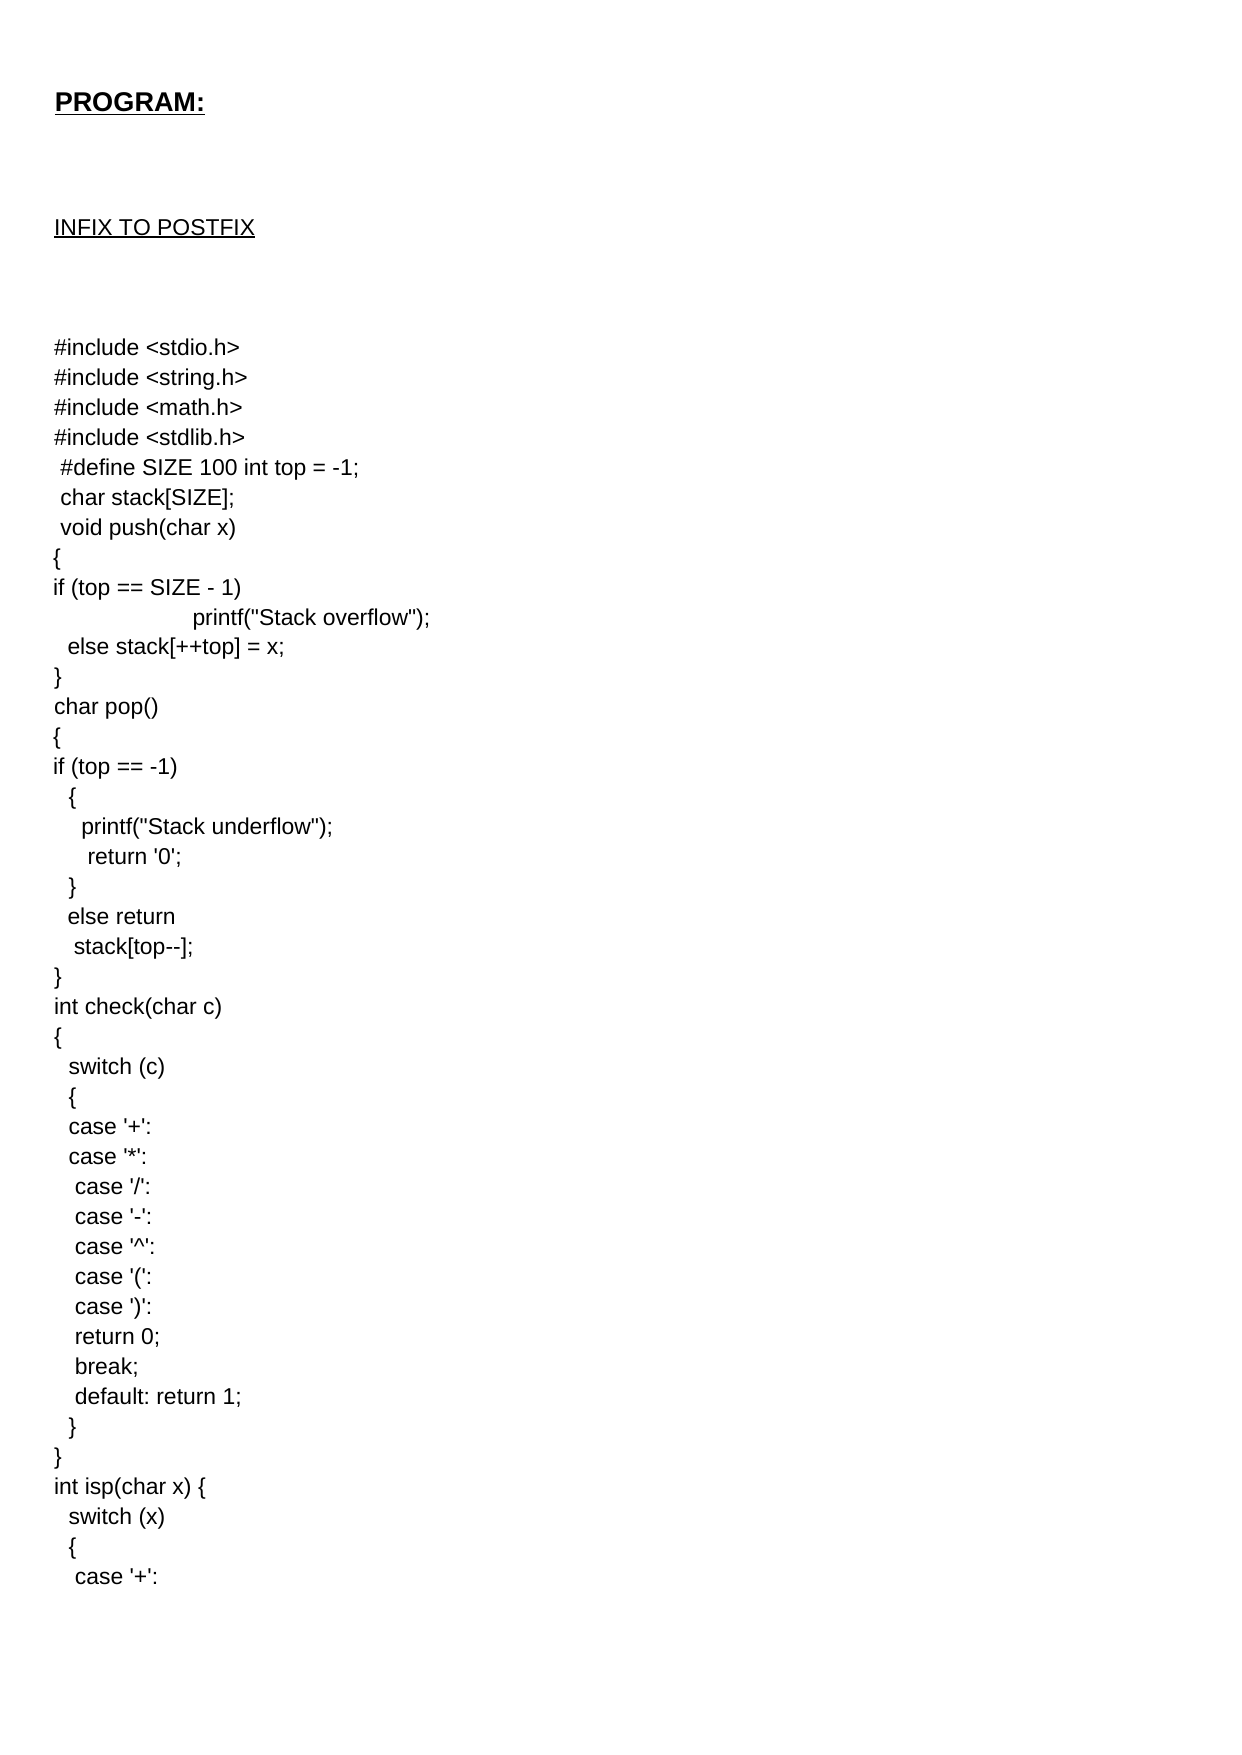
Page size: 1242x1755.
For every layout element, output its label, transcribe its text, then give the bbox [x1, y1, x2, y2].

text #include <math.h> [54, 394, 841, 421]
text case '*': [68, 1143, 390, 1170]
text int check(char c) [54, 993, 841, 1020]
text case ')': [68, 1293, 390, 1320]
text break; [68, 1353, 390, 1380]
text int isp(char x) { [54, 1473, 417, 1500]
text return '0'; [81, 843, 616, 870]
text { [68, 1083, 390, 1110]
text #define SIZE 100 int top = -1; [54, 454, 470, 481]
text } [68, 873, 841, 900]
text { [68, 783, 841, 810]
text case '(': [68, 1263, 390, 1290]
text case '-': [68, 1203, 390, 1230]
text } [68, 1413, 841, 1440]
text #include <stdlib.h> [54, 424, 470, 451]
text #include <string.h> [54, 364, 841, 391]
text { [53, 723, 417, 750]
text case '/': [68, 1173, 390, 1200]
text printf("Stack underflow"); [81, 813, 616, 840]
text else return [67, 903, 491, 930]
text } [54, 663, 841, 690]
text case '+': [68, 1563, 390, 1590]
text { [53, 544, 480, 571]
text if (top == -1) [53, 753, 417, 780]
text } [54, 963, 841, 990]
text case '+': [68, 1113, 390, 1140]
text switch (c) [68, 1053, 841, 1080]
text return 0; [68, 1323, 390, 1350]
text PROGRAM: [54, 86, 1146, 118]
text if (top == SIZE - 1) [53, 574, 480, 601]
text INFIX TO POSTFIX [54, 214, 841, 240]
text } [54, 1443, 417, 1470]
text char stack[SIZE]; [54, 484, 470, 511]
text #include <stdio.h> [54, 334, 841, 361]
text { [54, 1023, 841, 1050]
text char pop() [54, 693, 841, 720]
text default: return 1; [68, 1383, 390, 1410]
text void push(char x) [54, 514, 470, 541]
text else stack[++top] = x; [67, 633, 473, 660]
text switch (x) [68, 1503, 841, 1530]
text printf("Stack overflow"); [54, 604, 568, 631]
text case '^': [68, 1233, 390, 1260]
text { [68, 1533, 390, 1560]
text stack[top--]; [67, 933, 491, 960]
